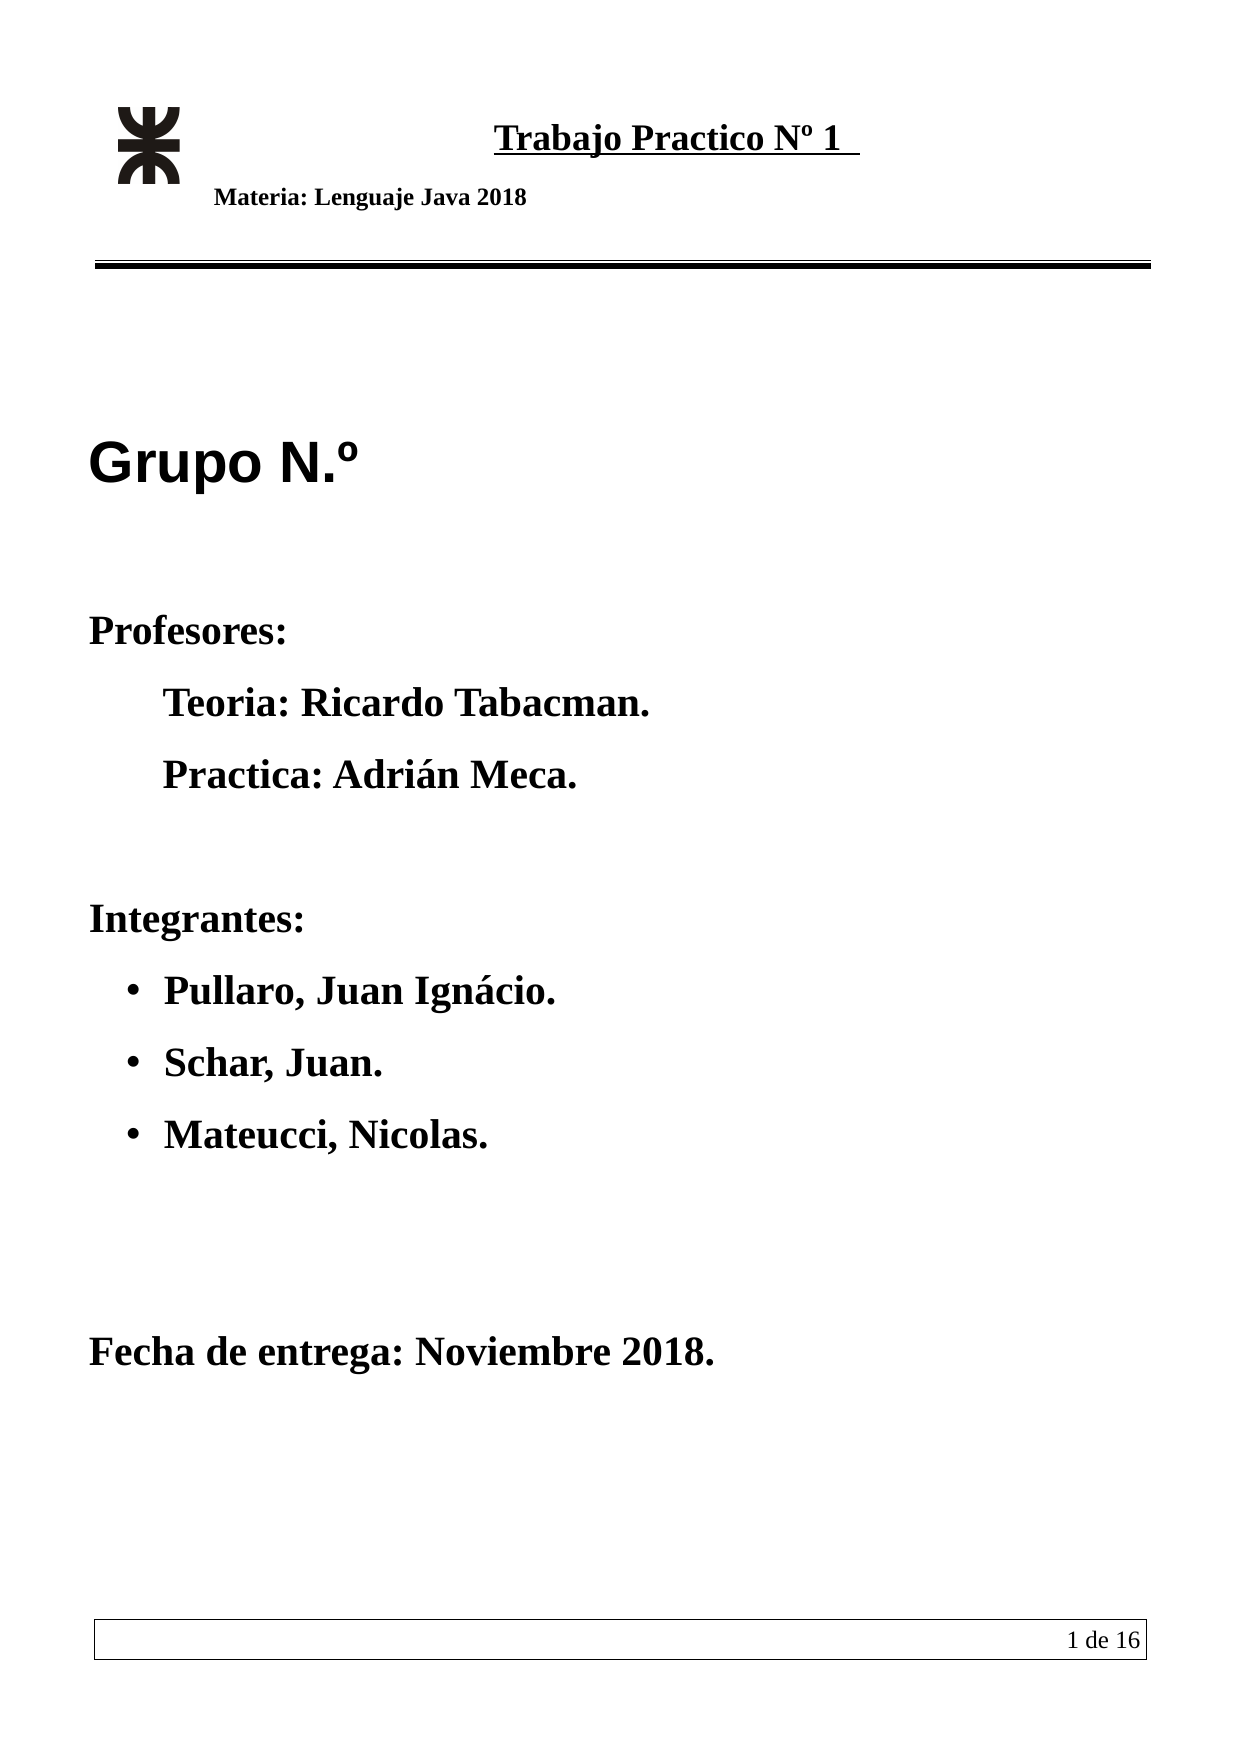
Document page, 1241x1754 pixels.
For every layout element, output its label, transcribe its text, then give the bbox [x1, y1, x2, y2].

text Integrantes: [88, 893, 1152, 941]
text Practica: Adrián Meca. [88, 749, 1152, 797]
list Schar, Juan. [126, 1038, 1152, 1086]
list Mateucci, Nicolas. [126, 1110, 1152, 1158]
text Fecha de entrega: Noviembre 2018. [88, 1326, 1152, 1374]
text Profesores: [88, 605, 1152, 653]
list Pullaro, Juan Ignácio. [126, 966, 1152, 1013]
picture [118, 107, 180, 184]
title Grupo N.º [88, 427, 1152, 494]
text Teoria: Ricardo Tabacman. [88, 677, 1152, 725]
